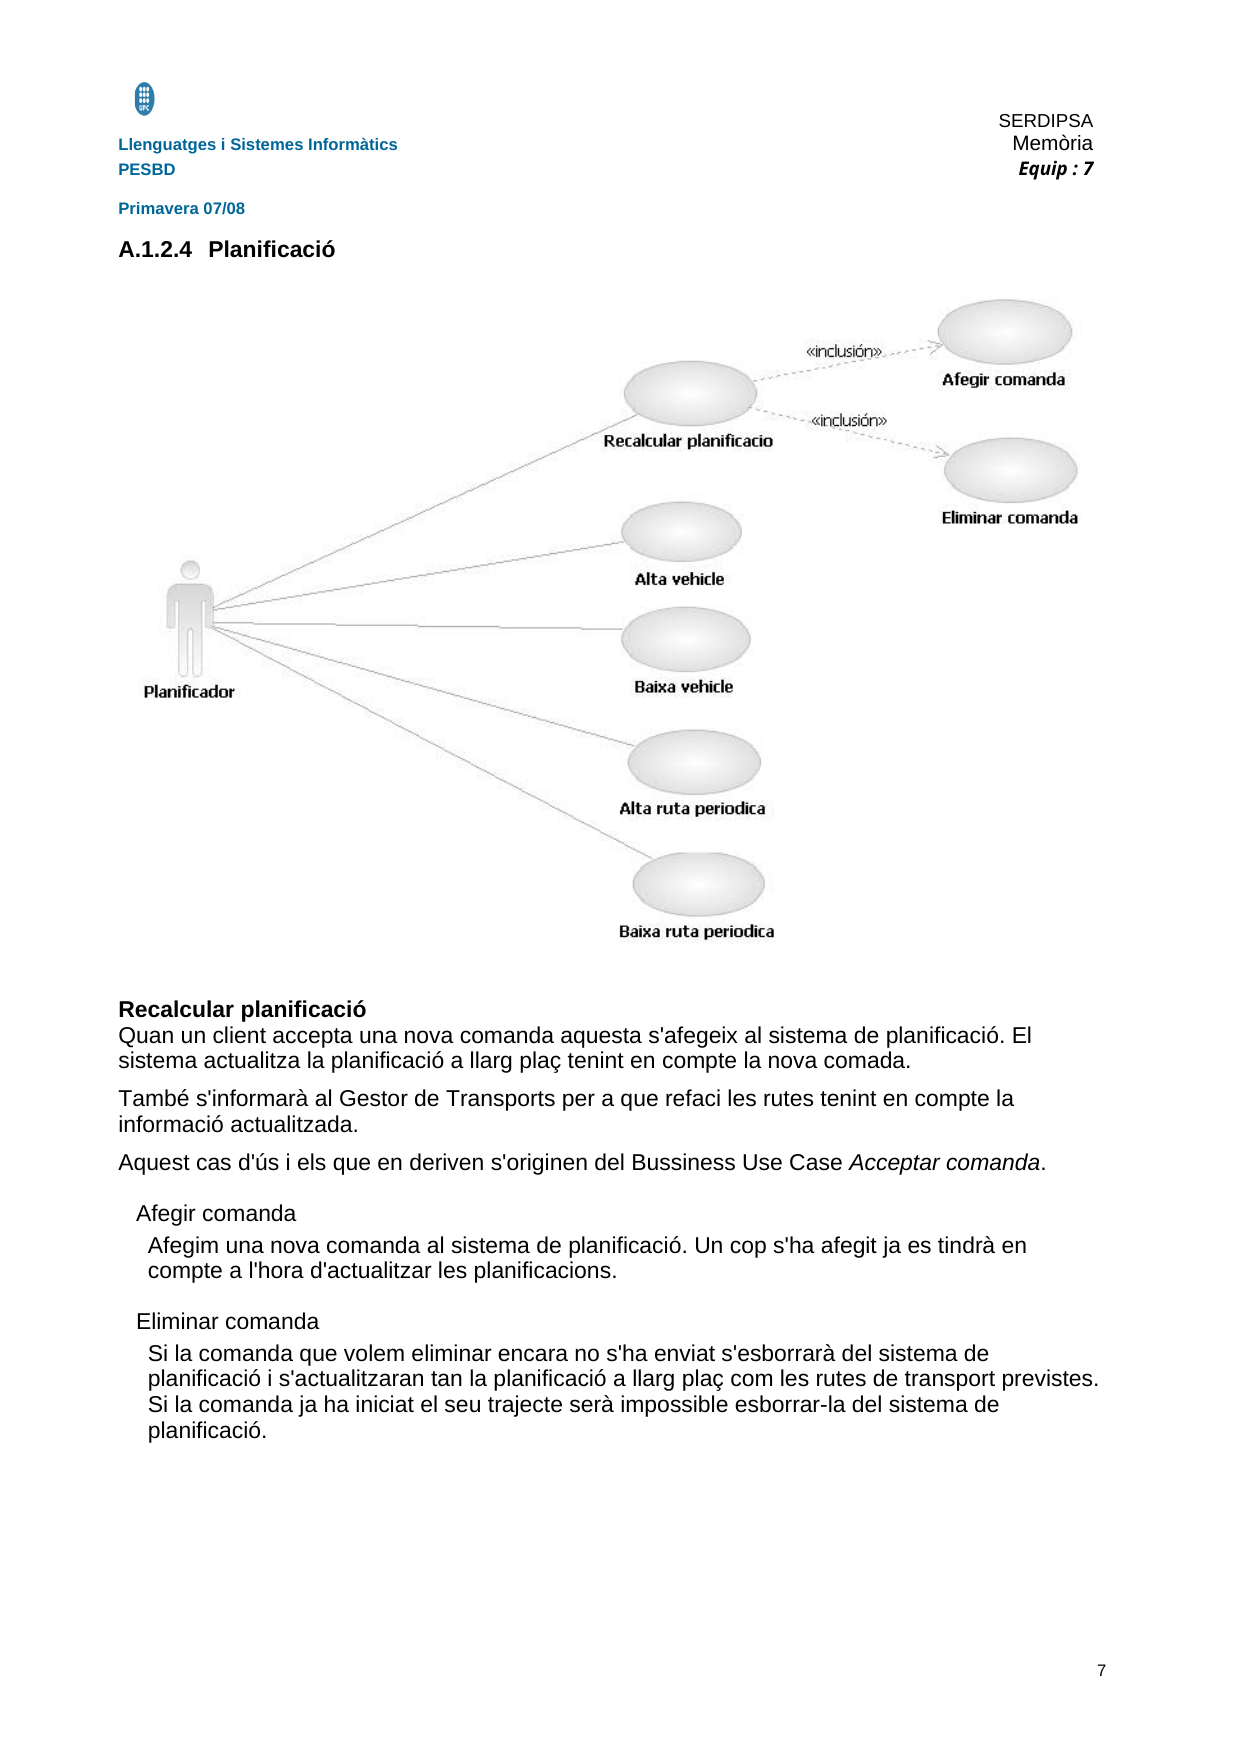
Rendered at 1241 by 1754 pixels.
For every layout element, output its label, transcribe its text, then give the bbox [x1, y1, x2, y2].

text També s'informarà al Gestor de Transports per a que refaci les rutes tenint en compte la informació actualitzada. [118, 1086, 1106, 1137]
picture [118, 288, 1107, 959]
subtitle Planificació [118, 236, 1106, 262]
text Aquest cas d'ús i els que en deriven s'originen del Bussiness Use Case Acceptar comanda. [118, 1150, 1106, 1176]
subtitle Eliminar comanda [136, 1309, 1106, 1334]
text Afegim una nova comanda al sistema de planificació. Un cop s'ha afegit ja es tindrà en compte a l'hora d'actualitzar les planificacions. [148, 1232, 1106, 1284]
text Si la comanda que volem eliminar encara no s'ha enviat s'esborrarà del sistema de planificació i s'actualitzaran tan la planificació a llarg plaç com les rutes de transport previstes. Si la comanda ja ha iniciat el seu trajecte serà impossible esborrar-la del sistema de planificació. [148, 1341, 1106, 1443]
subtitle Recalcular planificació [118, 997, 1106, 1022]
text Quan un client accepta una nova comanda aquesta s'afegeix al sistema de planificació. El sistema actualitza la planificació a llarg plaç tenint en compte la nova comada. [118, 1022, 1106, 1074]
subtitle Afegir comanda [136, 1201, 1106, 1226]
